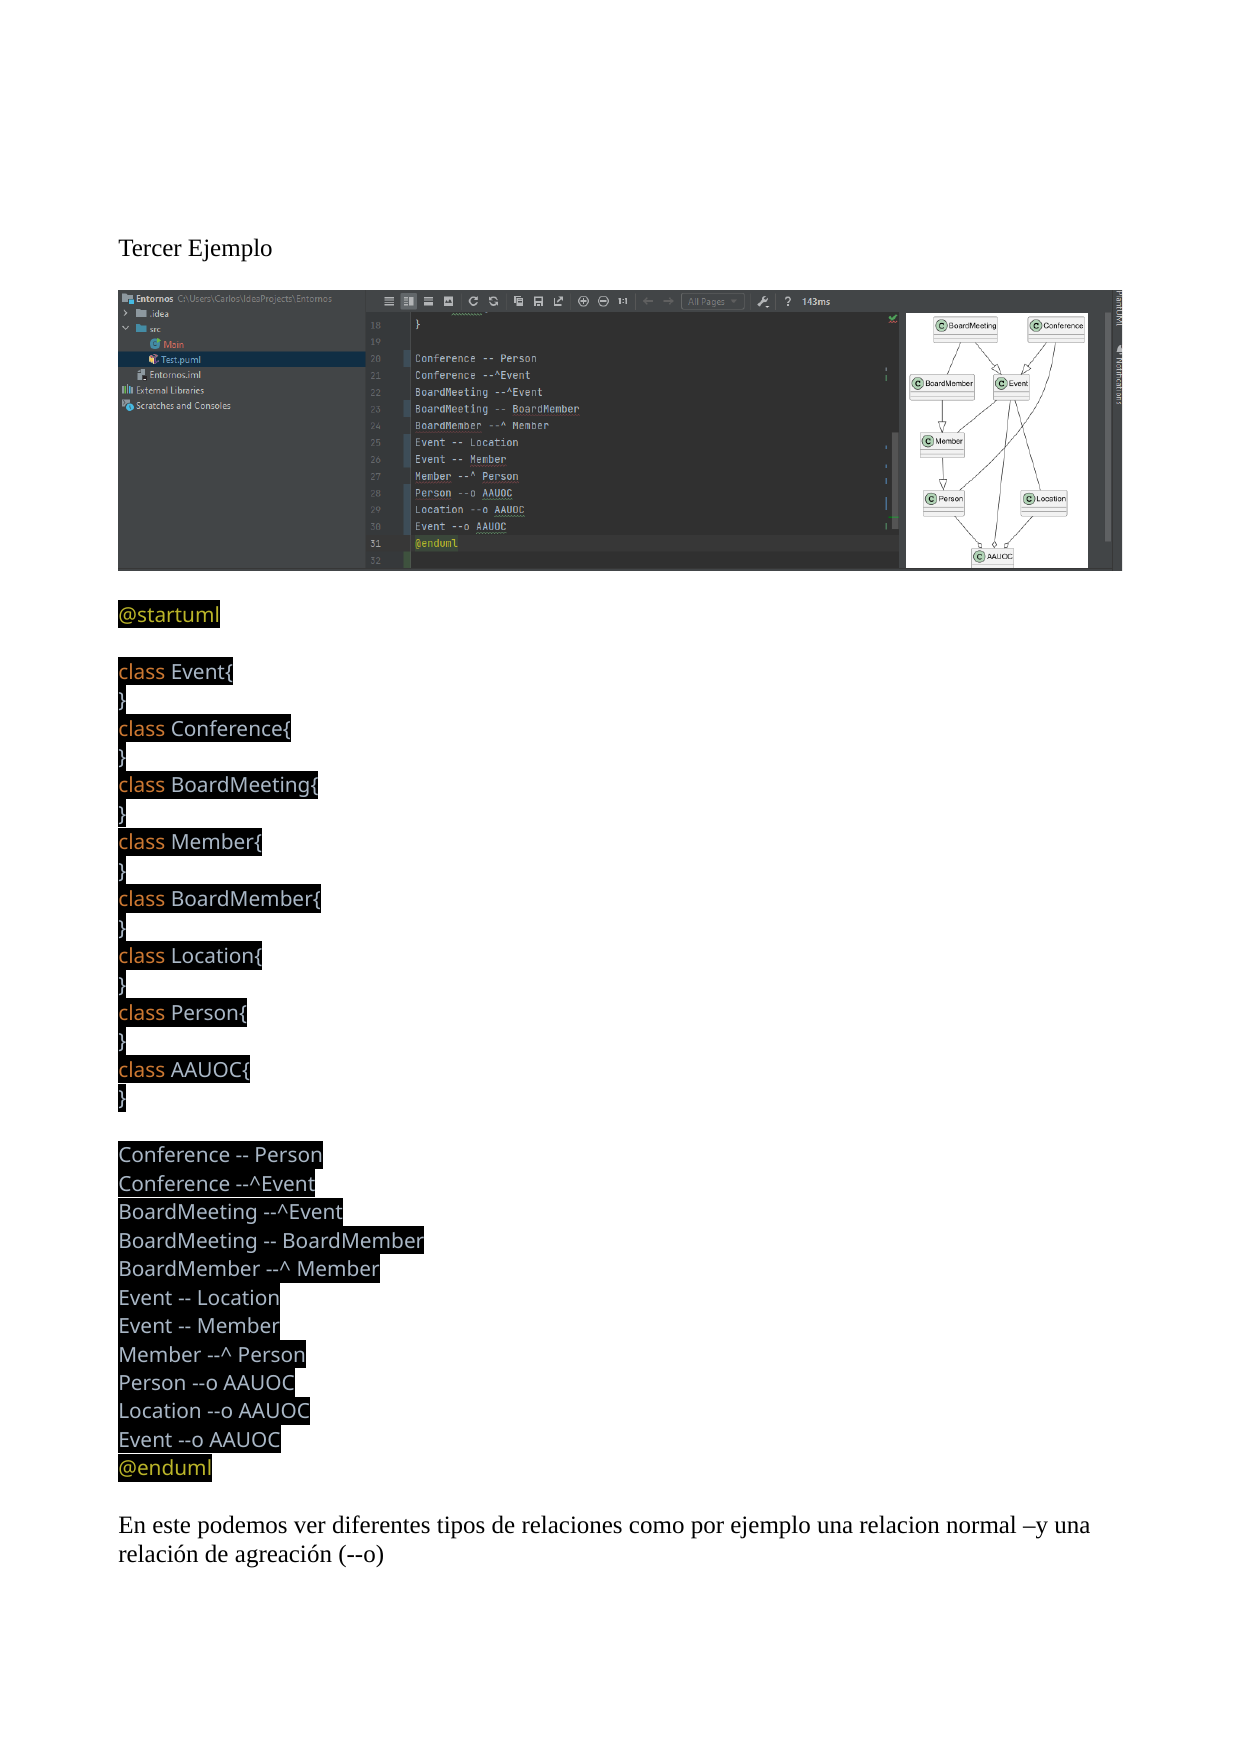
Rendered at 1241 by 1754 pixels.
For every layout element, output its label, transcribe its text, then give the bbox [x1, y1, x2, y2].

text Tercer Ejemplo [118, 233, 1122, 262]
text @startuml class Event{ } class Conference{ } class BoardMeeting{ } class Member{ } class BoardMember{ } class Location{ } class Person{ } class AAUOC{ } Conference -- Person Conference --^Event BoardMeeting --^Event BoardMeeting -- BoardMember BoardMember --^ Member Event -- Location Event -- Member Member --^ Person Person --o AAUOC Location --o AAUOC Event --o AAUOC @enduml [118, 600, 1122, 1482]
text En este podemos ver diferentes tipos de relaciones como por ejemplo una relacion normal –y una relación de agreación (--o) [118, 1511, 1122, 1568]
picture [118, 290, 1123, 571]
